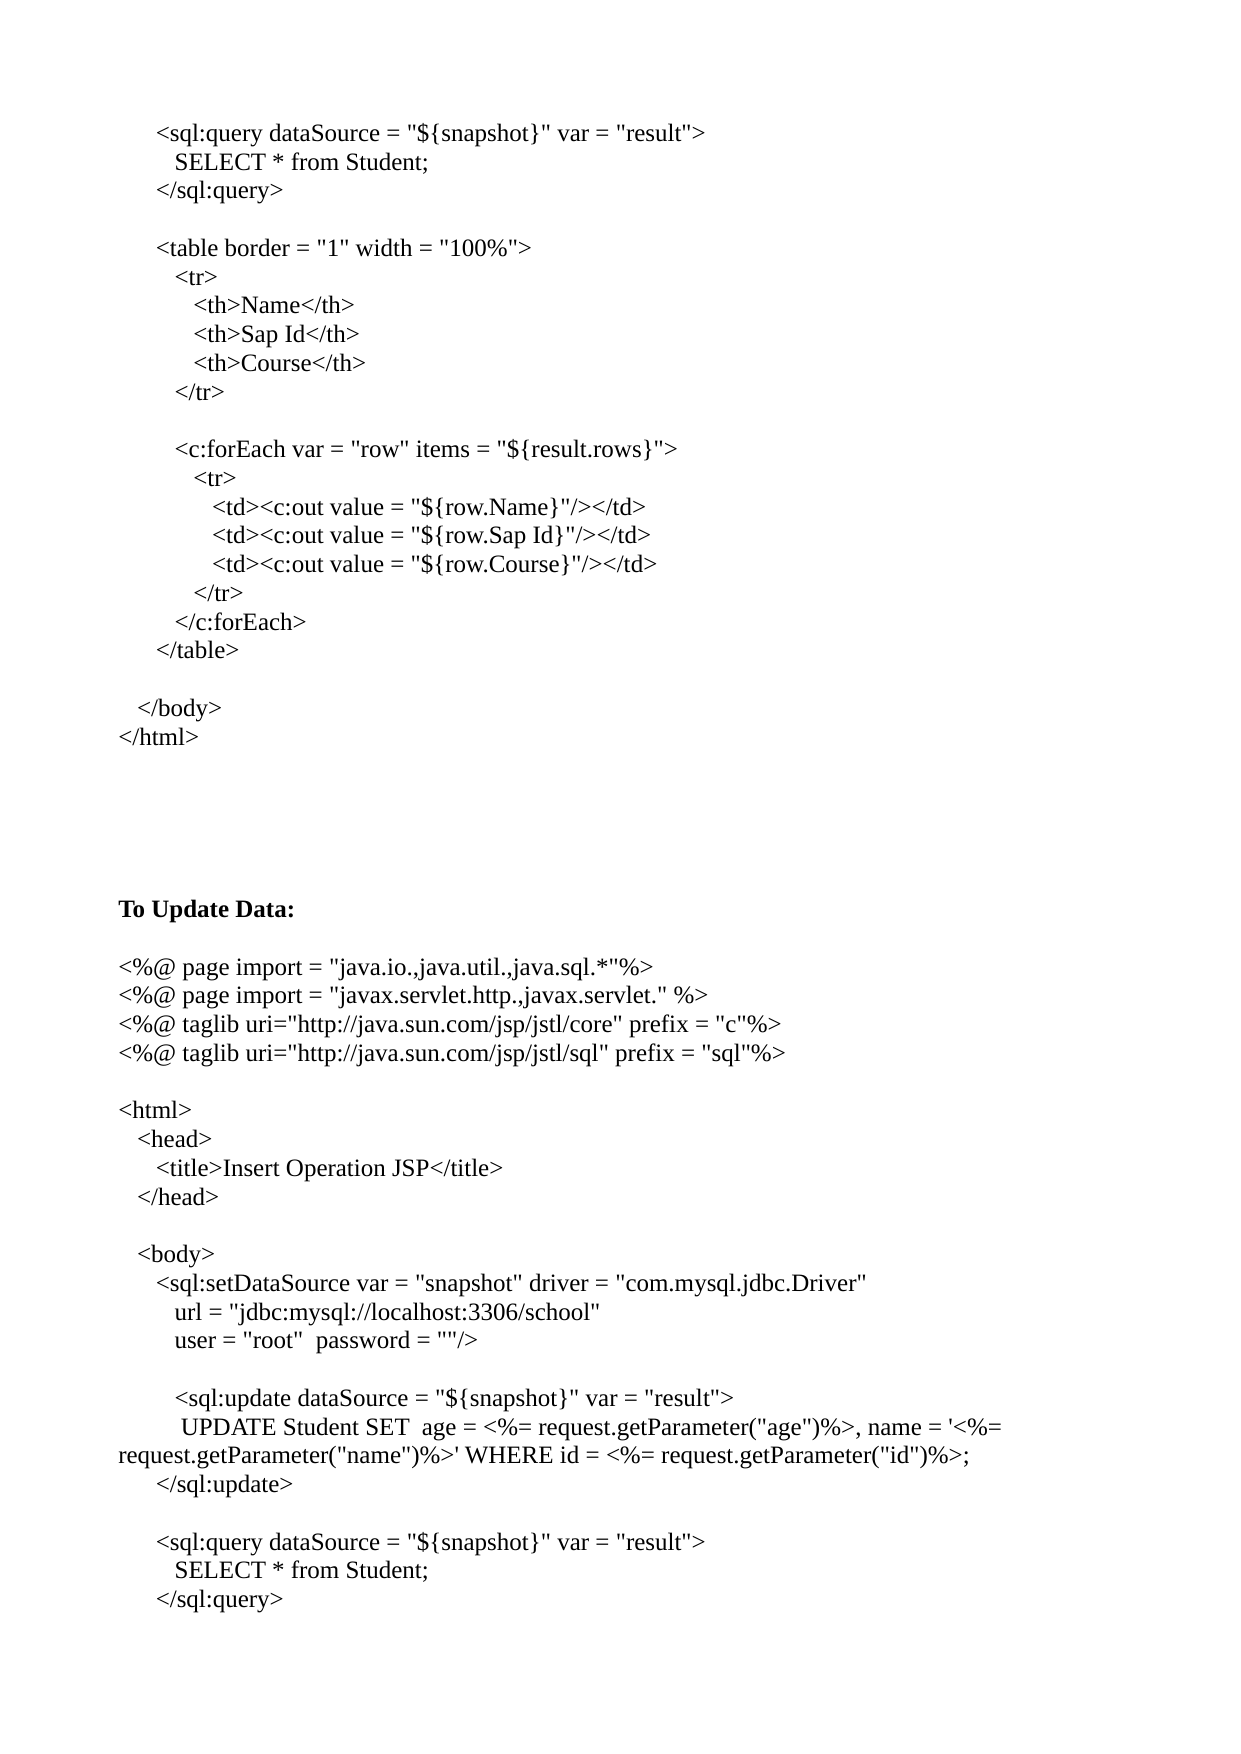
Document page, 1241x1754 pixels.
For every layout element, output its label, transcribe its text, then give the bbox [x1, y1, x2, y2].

text SELECT * from Student; [118, 1556, 1122, 1584]
text <html> [118, 1096, 1122, 1124]
text </html> [118, 722, 1122, 751]
text UPDATE Student SET age = <%= request.getParameter("age")%>, name = '<%= request.getParameter("name")%>' WHERE id = <%= request.getParameter("id")%>; [118, 1412, 1122, 1469]
text user = "root" password = ""/> [118, 1326, 1122, 1354]
text <%@ page import = "javax.servlet.http.,javax.servlet." %> [118, 981, 1122, 1009]
text <sql:update dataSource = "${snapshot}" var = "result"> [118, 1383, 1122, 1412]
text url = "jdbc:mysql://localhost:3306/school" [118, 1297, 1122, 1326]
text <sql:setDataSource var = "snapshot" driver = "com.mysql.jdbc.Driver" [118, 1268, 1122, 1297]
text <%@ page import = "java.io.,java.util.,java.sql.*"%> [118, 952, 1122, 981]
text </sql:query> [118, 1584, 1122, 1613]
text <td><c:out value = "${row.Sap Id}"/></td> [118, 521, 1122, 549]
text <td><c:out value = "${row.Name}"/></td> [118, 492, 1122, 521]
text <th>Course</th> [118, 348, 1122, 377]
text <tr> [118, 262, 1122, 291]
text <td><c:out value = "${row.Course}"/></td> [118, 549, 1122, 578]
text SELECT * from Student; [118, 147, 1122, 176]
text <c:forEach var = "row" items = "${result.rows}"> [118, 434, 1122, 463]
text </c:forEach> [118, 607, 1122, 636]
text </sql:update> [118, 1469, 1122, 1498]
text <th>Name</th> [118, 291, 1122, 319]
text </table> [118, 636, 1122, 664]
text <th>Sap Id</th> [118, 319, 1122, 348]
text <title>Insert Operation JSP</title> [118, 1153, 1122, 1182]
text <table border = "1" width = "100%"> [118, 233, 1122, 262]
text <tr> [118, 463, 1122, 492]
text </tr> [118, 377, 1122, 406]
text </body> [118, 693, 1122, 722]
text </head> [118, 1182, 1122, 1211]
text To Update Data: [118, 894, 1122, 923]
text <sql:query dataSource = "${snapshot}" var = "result"> [118, 118, 1122, 147]
text <body> [118, 1239, 1122, 1268]
text <%@ taglib uri="http://java.sun.com/jsp/jstl/sql" prefix = "sql"%> [118, 1038, 1122, 1067]
text <sql:query dataSource = "${snapshot}" var = "result"> [118, 1527, 1122, 1556]
text </sql:query> [118, 176, 1122, 204]
text <head> [118, 1124, 1122, 1153]
text <%@ taglib uri="http://java.sun.com/jsp/jstl/core" prefix = "c"%> [118, 1009, 1122, 1038]
text </tr> [118, 578, 1122, 607]
